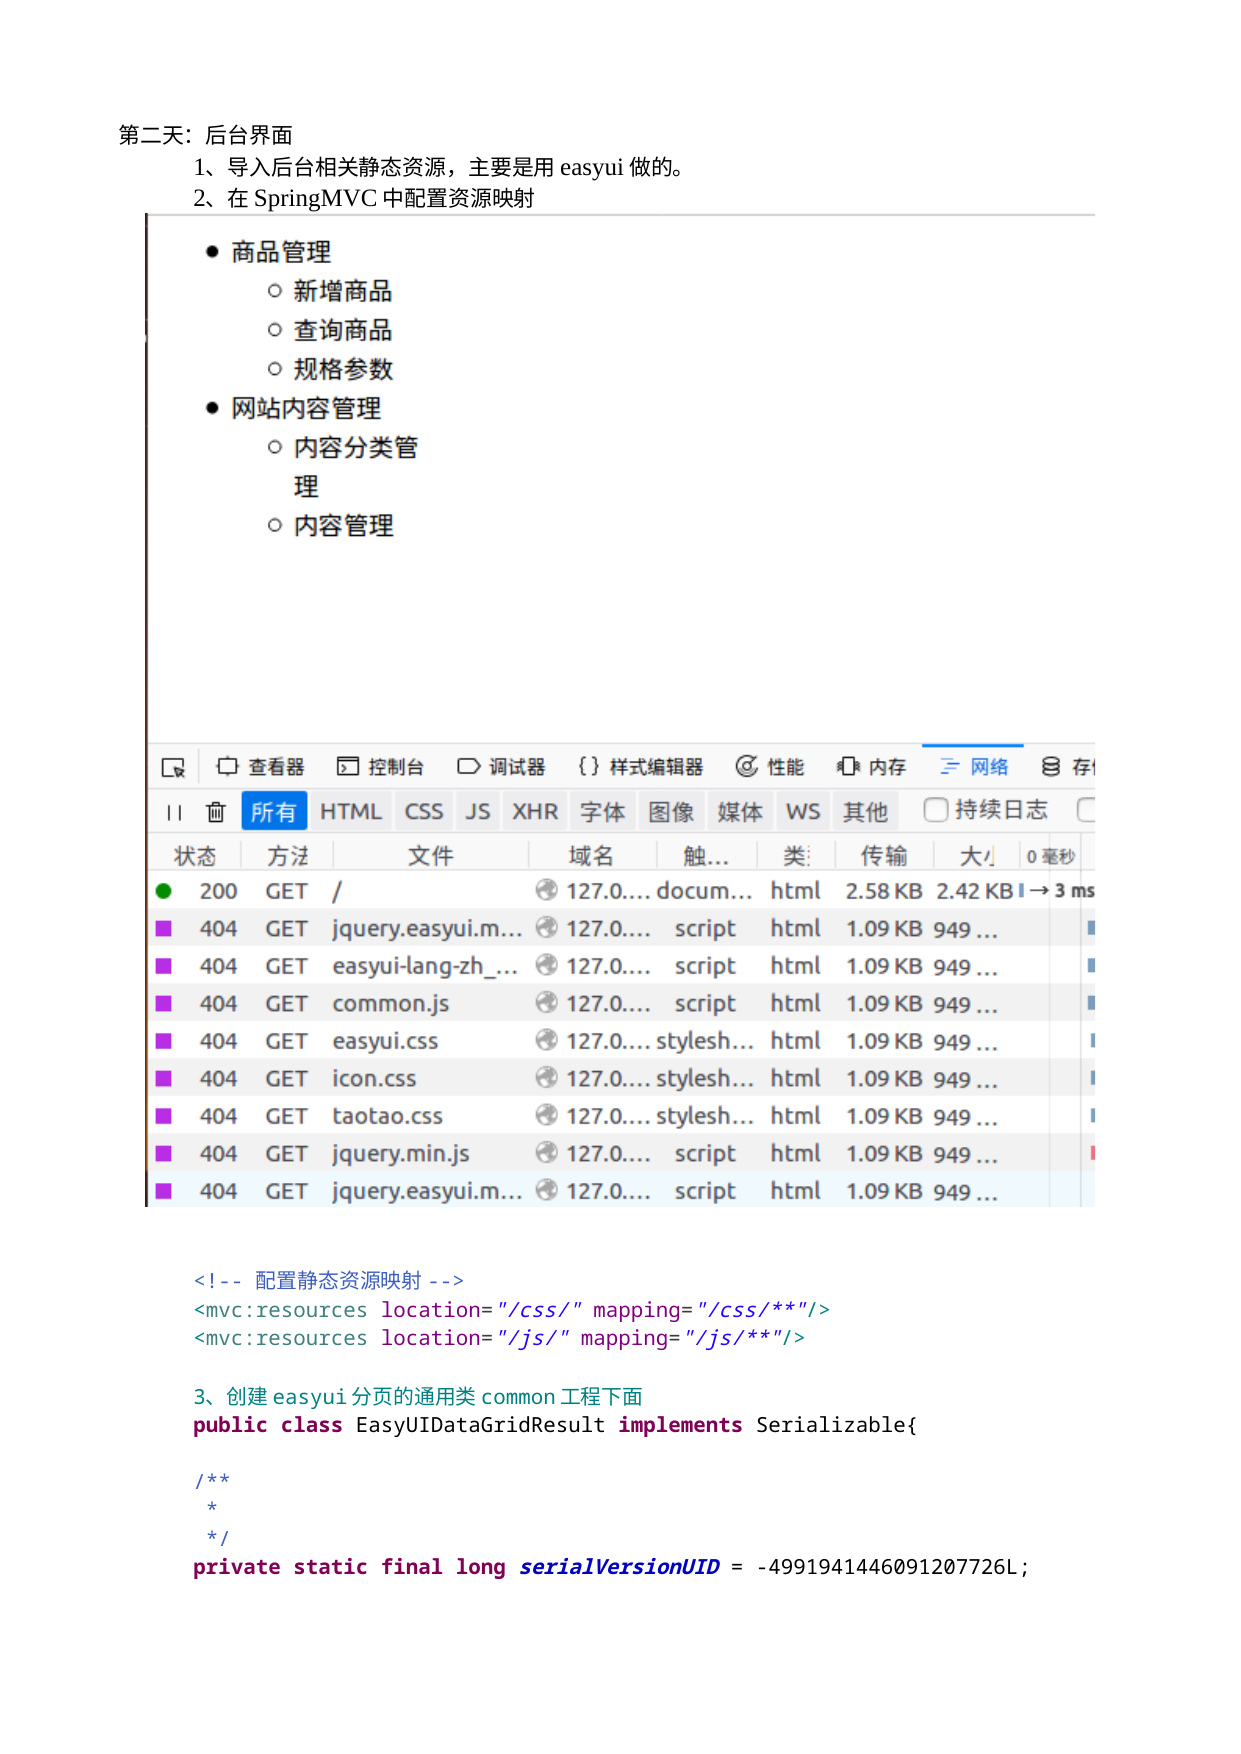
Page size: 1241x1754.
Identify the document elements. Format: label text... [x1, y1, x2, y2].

text <mvc:resources location="/js/" mapping="/js/**"/> [118, 1323, 1122, 1352]
text 2、在SpringMVC中配置资源映射 [118, 181, 1122, 213]
text 第二天：后台界面 [118, 118, 1122, 150]
text /** [118, 1467, 1122, 1496]
text */ [118, 1524, 1122, 1552]
text <mvc:resources location="/css/" mapping="/css/**"/> [118, 1295, 1122, 1323]
text private static final long serialVersionUID = -4991941446091207726L; [118, 1552, 1122, 1581]
picture [145, 213, 1096, 1207]
text public class EasyUIDataGridResult implements Serializable{ [118, 1410, 1122, 1439]
text 3、创建easyui分页的通用类common工程下面 [118, 1380, 1122, 1410]
text * [118, 1496, 1122, 1524]
text <!-- 配置静态资源映射 --> [118, 1264, 1122, 1295]
text 1、导入后台相关静态资源，主要是用easyui做的。 [118, 150, 1122, 181]
